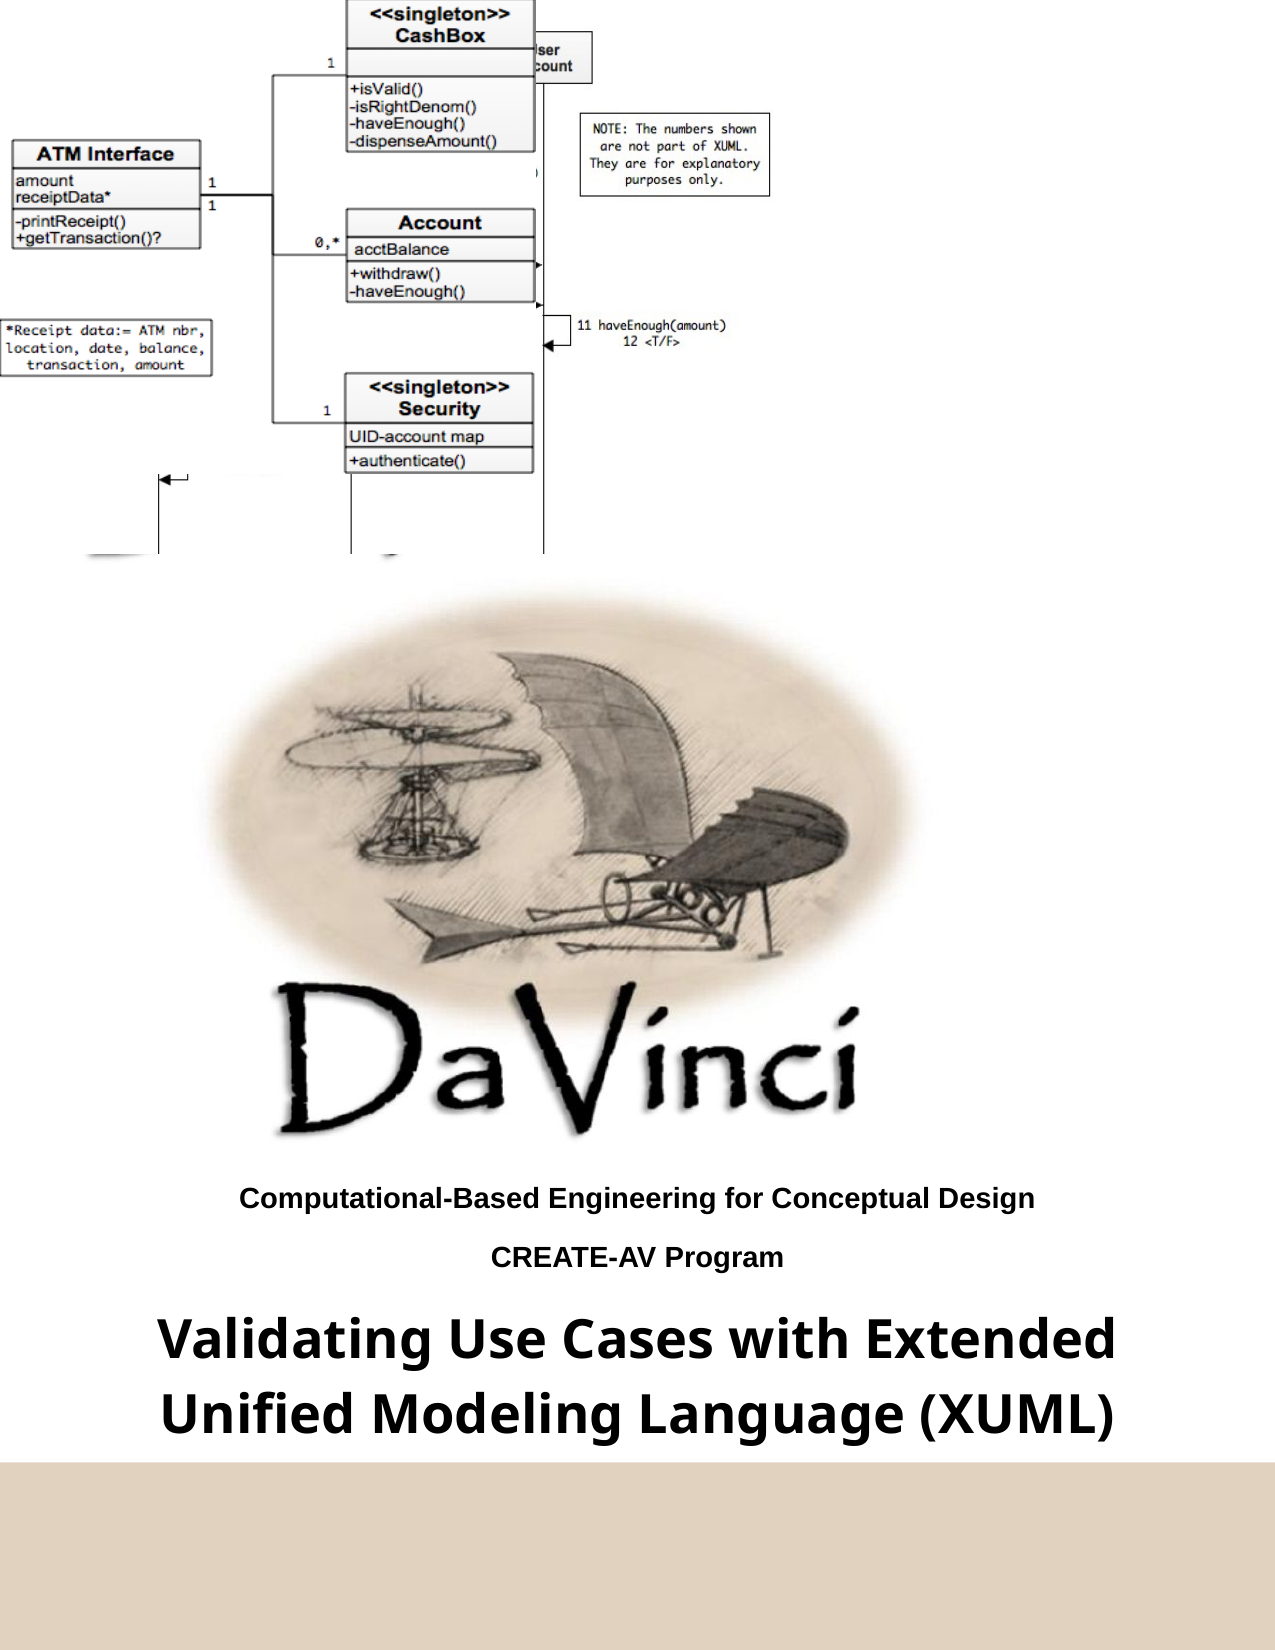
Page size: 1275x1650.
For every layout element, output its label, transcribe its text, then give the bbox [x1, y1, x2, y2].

text Computational-Based Engineering for Conceptual Design [187, 1181, 1087, 1215]
picture [0, 0, 938, 1157]
text Validating Use Cases with Extended Unified Modeling Language (XUML) [112, 1298, 1162, 1448]
text CREATE-AV Program [187, 1240, 1087, 1273]
